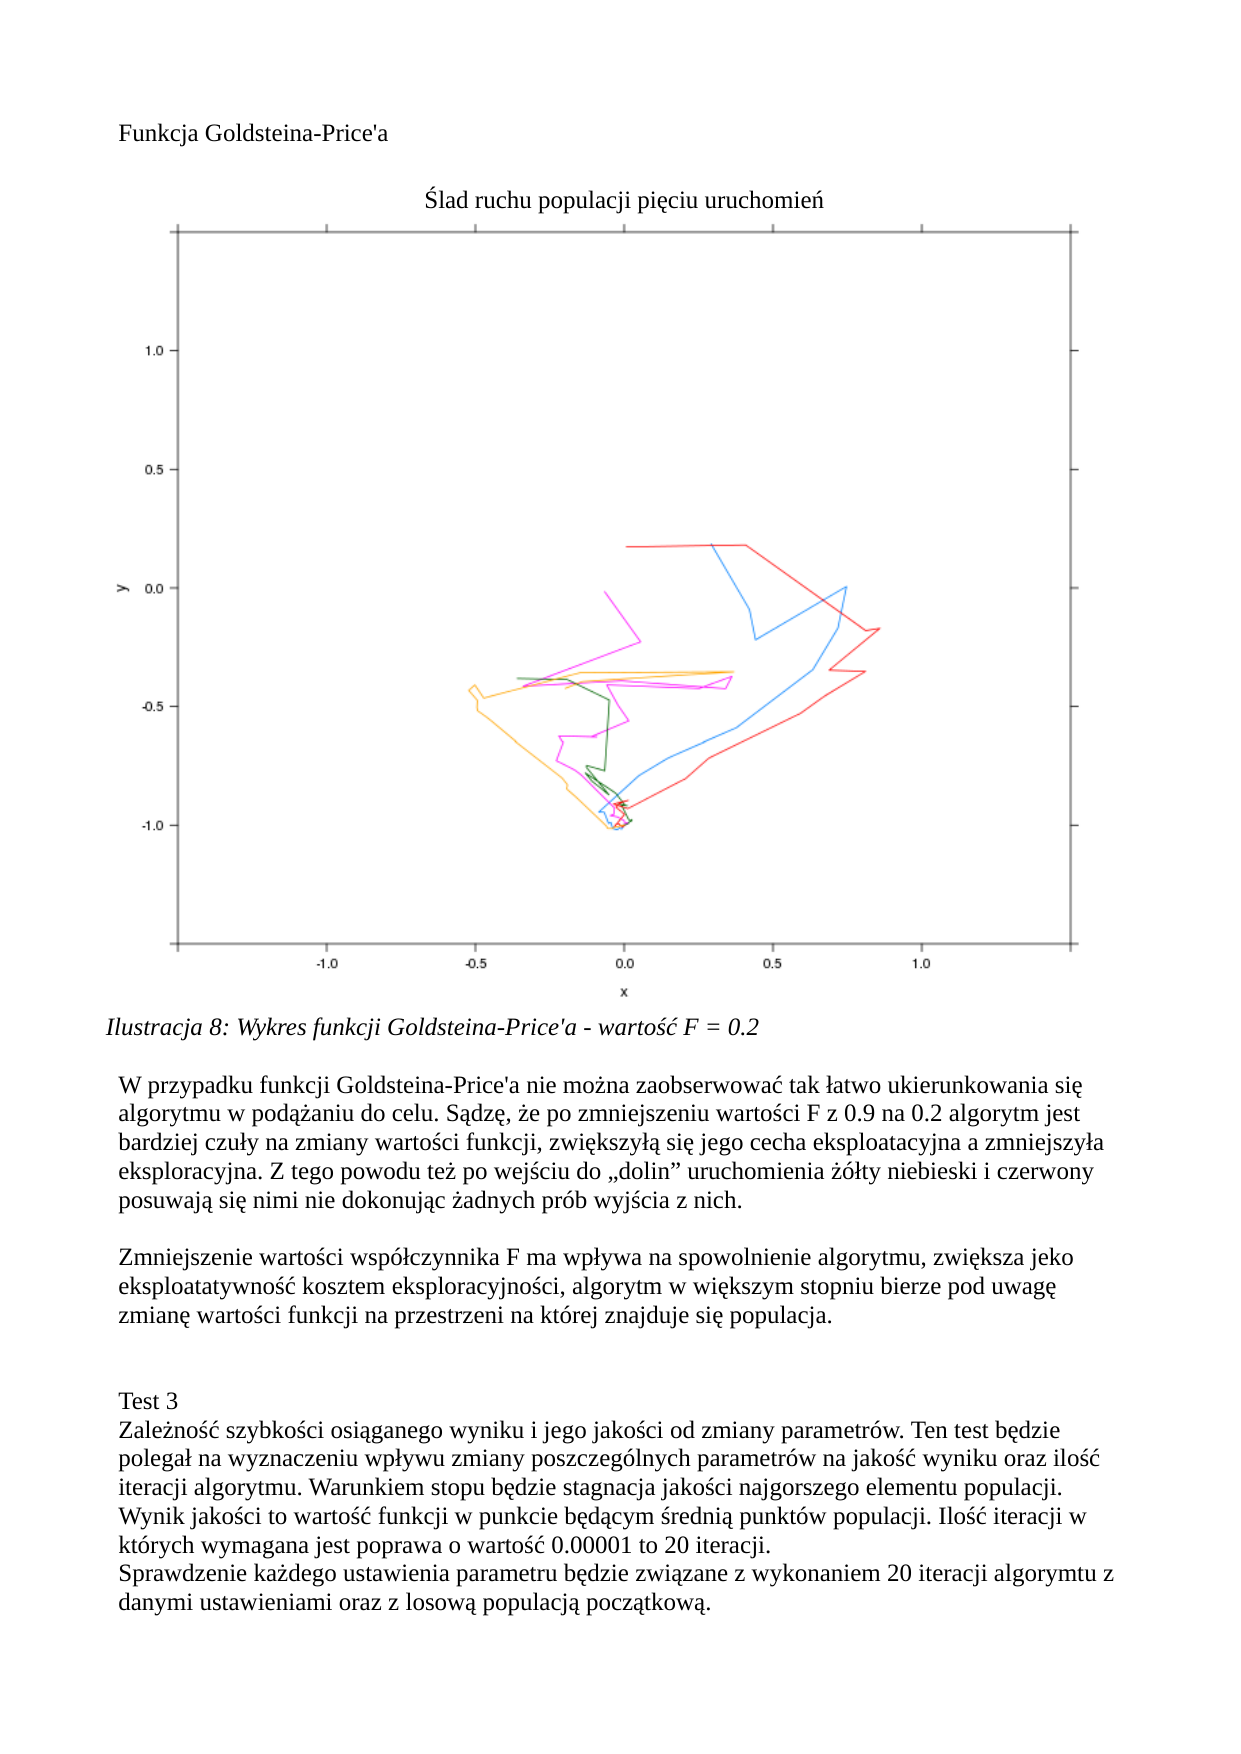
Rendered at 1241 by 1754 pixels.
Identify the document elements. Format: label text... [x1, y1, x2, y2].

text Zależność szybkości osiąganego wyniku i jego jakości od zmiany parametrów. Ten test będzie polegał na wyznaczeniu wpływu zmiany poszczególnych parametrów na jakość wyniku oraz ilość iteracji algorytmu. Warunkiem stopu będzie stagnacja jakości najgorszego elementu populacji. Wynik jakości to wartość funkcji w punkcie będącym średnią punktów populacji. Ilość iteracji w których wymagana jest poprawa o wartość 0.00001 to 20 iteracji. [118, 1415, 1122, 1558]
text Zmniejszenie wartości współczynnika F ma wpływa na spowolnienie algorytmu, zwiększa jeko eksploatatywność kosztem eksploracyjności, algorytm w większym stopniu bierze pod uwagę zmianę wartości funkcji na przestrzeni na której znajduje się populacja. [118, 1242, 1122, 1328]
text Sprawdzenie każdego ustawienia parametru będzie związane z wykonaniem 20 iteracji algorymtu z danymi ustawieniami oraz z losową populacją początkową. [118, 1558, 1122, 1616]
text Ilustracja 8: Wykres funkcji Goldsteina-Price'a - wartość F = 0.2 [106, 1013, 1109, 1041]
text W przypadku funkcji Goldsteina-Price'a nie można zaobserwować tak łatwo ukierunkowania się algorytmu w podążaniu do celu. Sądzę, że po zmniejszeniu wartości F z 0.9 na 0.2 algorytm jest bardziej czuły na zmiany wartości funkcji, zwiększyłą się jego cecha eksploatacyjna a zmniejszyła eksploracyjna. Z tego powodu też po wejściu do „dolin” uruchomienia żółty niebieski i czerwony posuwają się nimi nie dokonując żadnych prób wyjścia z nich. [118, 1070, 1122, 1213]
picture [105, 185, 1110, 1013]
text Funkcja Goldsteina-Price'a [118, 118, 1122, 147]
text Ślad ruchu populacji pięciu uruchomień [193, 185, 1054, 214]
text Test 3 [118, 1386, 1122, 1415]
